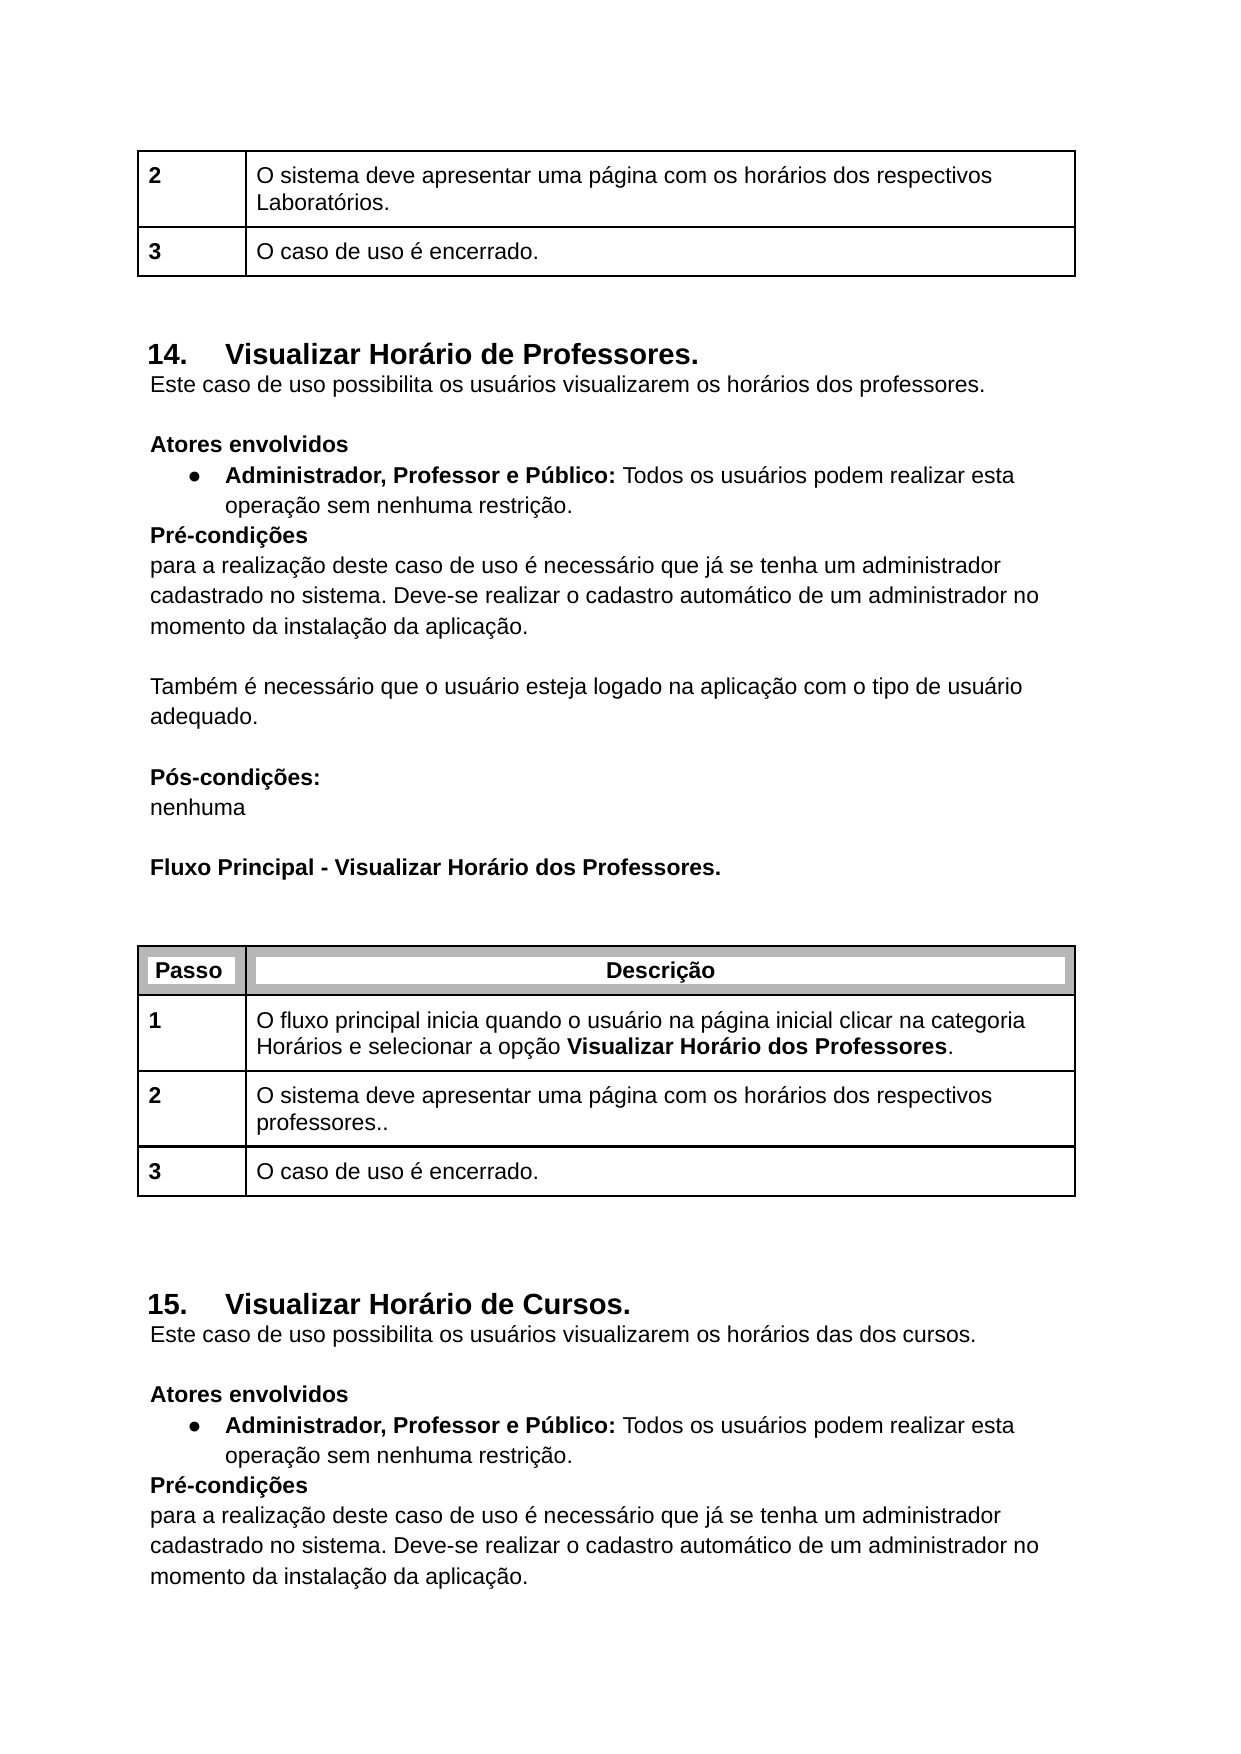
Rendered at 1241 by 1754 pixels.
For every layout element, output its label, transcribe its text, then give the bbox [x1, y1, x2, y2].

table_cell 3 [139, 1148, 245, 1195]
text Pós-condições: [150, 764, 1090, 790]
list Administrador, Professor e Público: Todos os usuários podem realizar esta operação sem nenhuma restrição. [187, 1412, 1090, 1468]
table_cell 3 [139, 228, 245, 275]
subtitle Visualizar Horário de Professores. [187, 337, 1090, 371]
text para a realização deste caso de uso é necessário que já se tenha um administrador cadastrado no sistema. Deve-se realizar o cadastro automático de um administrador no momento da instalação da aplicação. [150, 1502, 1090, 1589]
text nenhuma [150, 794, 1090, 820]
subtitle Visualizar Horário de Cursos. [187, 1287, 1090, 1321]
table_header Descrição [247, 947, 1074, 994]
table_cell O caso de uso é encerrado. [247, 228, 1074, 275]
text Fluxo Principal - Visualizar Horário dos Professores. [150, 854, 1090, 881]
table_cell 2 [139, 152, 245, 226]
table_cell O sistema deve apresentar uma página com os horários dos respectivos Laboratórios. [247, 152, 1074, 226]
table_cell 2 [139, 1072, 245, 1145]
text para a realização deste caso de uso é necessário que já se tenha um administrador cadastrado no sistema. Deve-se realizar o cadastro automático de um administrador no momento da instalação da aplicação. [150, 552, 1090, 639]
table_cell O caso de uso é encerrado. [247, 1148, 1074, 1195]
text Pré-condições [150, 1472, 1090, 1498]
text Este caso de uso possibilita os usuários visualizarem os horários das dos cursos. [150, 1321, 1090, 1347]
table_cell 1 [139, 996, 245, 1070]
table_header Passo [139, 947, 245, 994]
text Pré-condições [150, 522, 1090, 548]
table_cell O fluxo principal inicia quando o usuário na página inicial clicar na categoria Horários e selecionar a opção Visualizar Horário dos Professores. [247, 996, 1074, 1070]
table_cell O sistema deve apresentar uma página com os horários dos respectivos professores.. [247, 1072, 1074, 1145]
text Também é necessário que o usuário esteja logado na aplicação com o tipo de usuário adequado. [150, 673, 1090, 729]
text Este caso de uso possibilita os usuários visualizarem os horários dos professores. [150, 371, 1090, 397]
text Atores envolvidos [150, 431, 1090, 458]
list Administrador, Professor e Público: Todos os usuários podem realizar esta operação sem nenhuma restrição. [187, 462, 1090, 518]
text Atores envolvidos [150, 1381, 1090, 1408]
